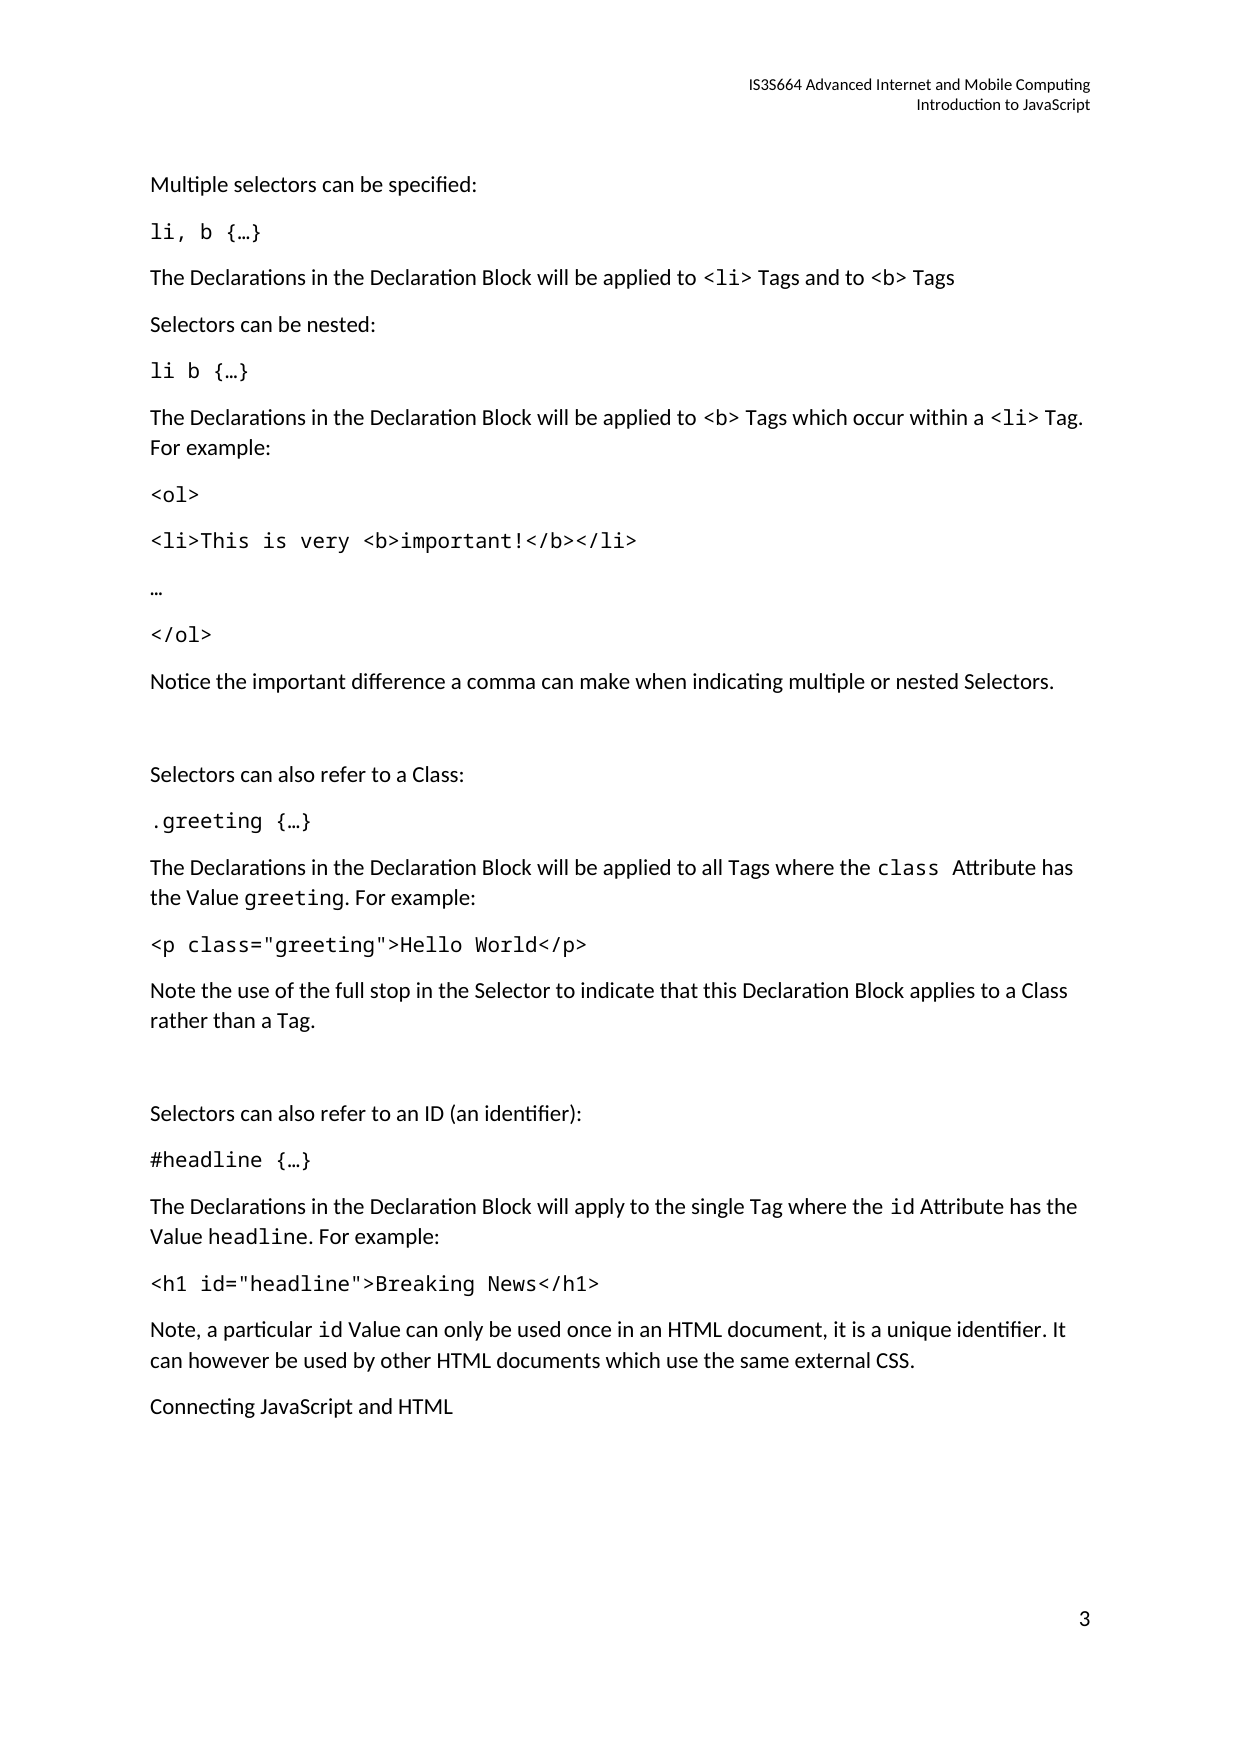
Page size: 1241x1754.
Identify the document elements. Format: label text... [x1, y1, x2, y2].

text … [150, 573, 1090, 602]
text Selectors can be nested: [150, 310, 1090, 338]
text </ol> [150, 620, 1090, 649]
text The Declarations in the Declaration Block will be applied to <li> Tags and to <b> Tags [150, 263, 1090, 292]
text .greeting {…} [150, 806, 1090, 834]
text Multiple selectors can be specified: [150, 170, 1090, 198]
text li b {…} [150, 357, 1090, 385]
text Selectors can also refer to a Class: [150, 760, 1090, 788]
text <li>This is very <b>important!</b></li> [150, 527, 1090, 555]
text <ol> [150, 480, 1090, 508]
text Note the use of the full stop in the Selector to indicate that this Declaration Block applies to a Class rather than a Tag. [150, 976, 1090, 1034]
text #headline {…} [150, 1145, 1090, 1174]
text <p class="greeting">Hello World</p> [150, 930, 1090, 958]
text Connecting JavaScript and HTML [150, 1392, 1090, 1420]
text Note, a particular id Value can only be used once in an HTML document, it is a unique identifier. It can however be used by other HTML documents which use the same external CSS. [150, 1316, 1090, 1374]
text The Declarations in the Declaration Block will apply to the single Tag where the id Attribute has the Value headline. For example: [150, 1192, 1090, 1251]
text The Declarations in the Declaration Block will be applied to <b> Tags which occur within a <li> Tag. For example: [150, 403, 1090, 462]
text Selectors can also refer to an ID (an identifier): [150, 1099, 1090, 1127]
text The Declarations in the Declaration Block will be applied to all Tags where the class Attribute has the Value greeting. For example: [150, 853, 1090, 911]
text Notice the important difference a comma can make when indicating multiple or nested Selectors. [150, 667, 1090, 695]
text <h1 id="headline">Breaking News</h1> [150, 1269, 1090, 1297]
text li, b {…} [150, 217, 1090, 245]
